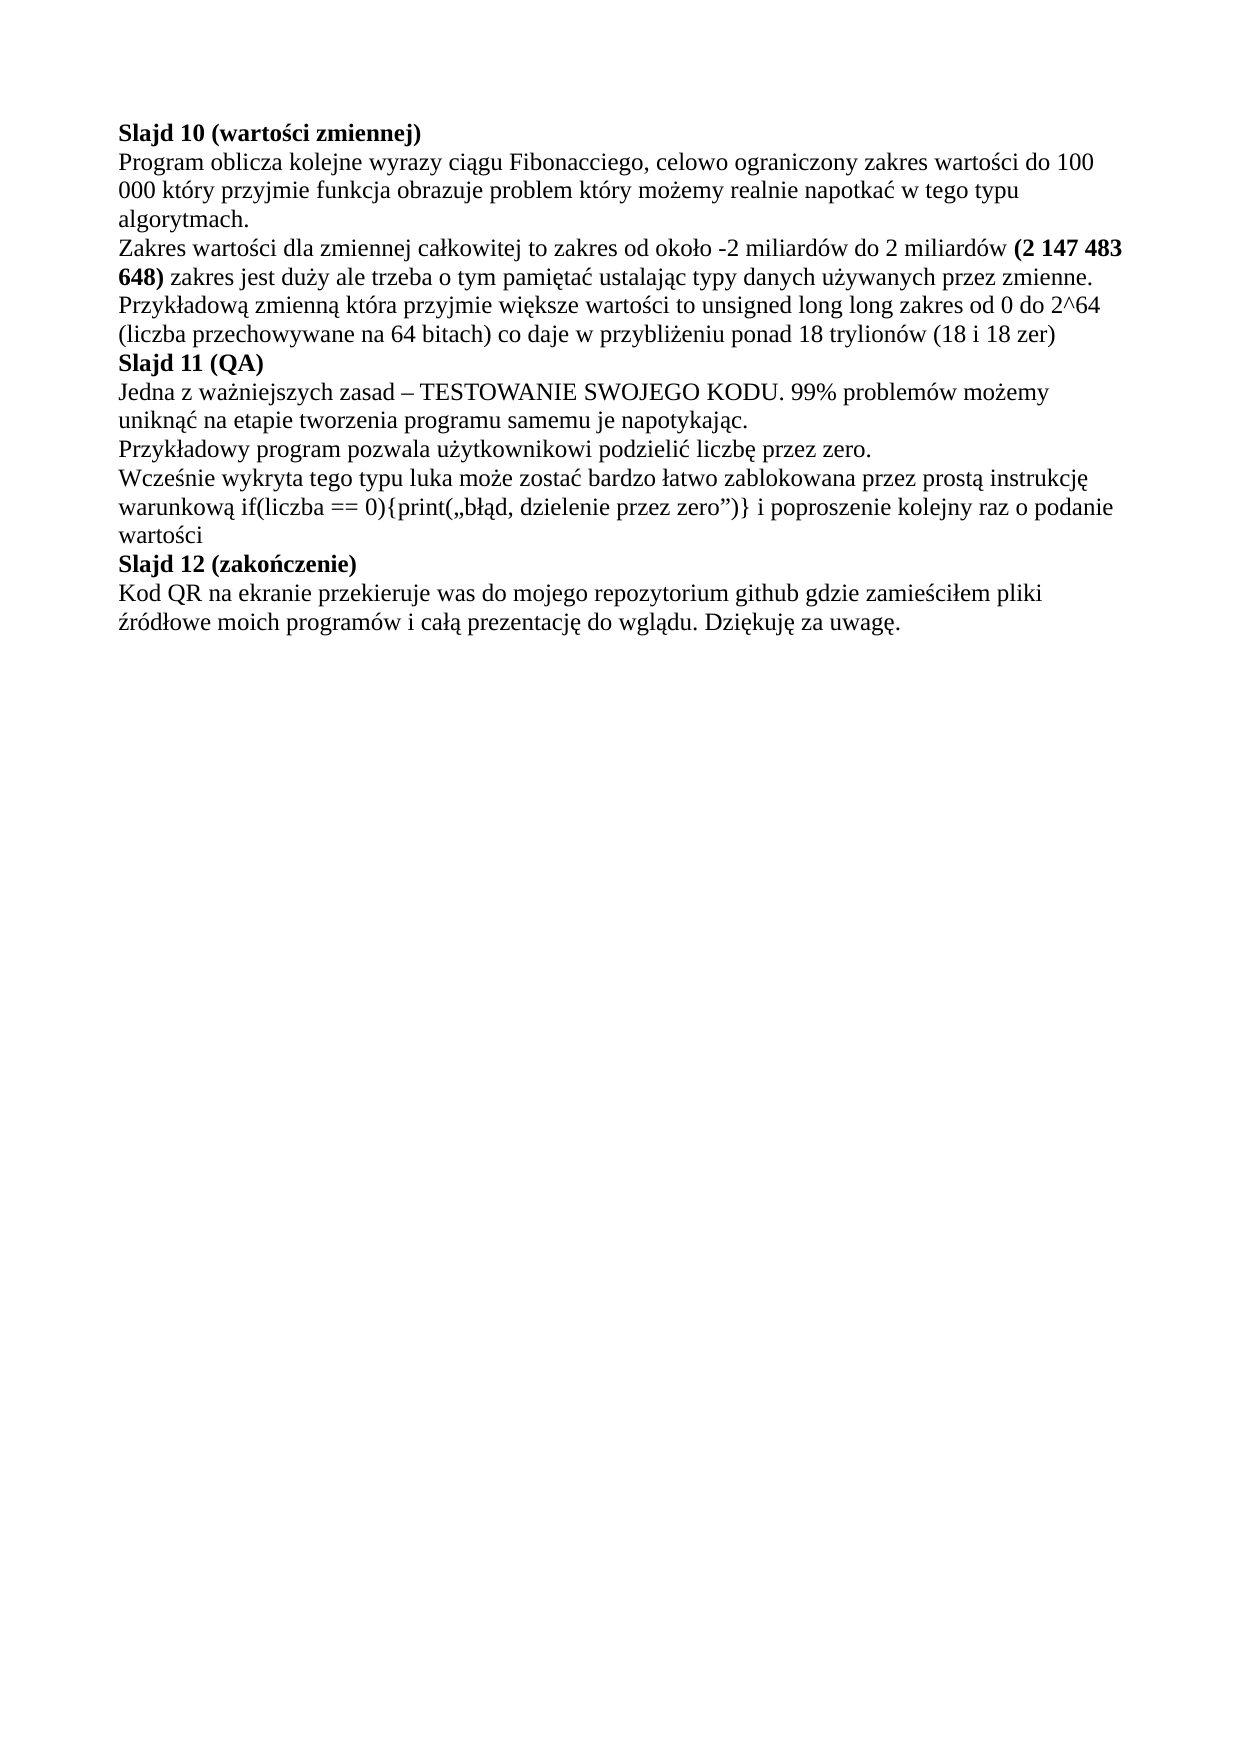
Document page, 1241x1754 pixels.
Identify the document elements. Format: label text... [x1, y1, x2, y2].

text Slajd 10 (wartości zmiennej) [118, 118, 1122, 147]
text Przykładowy program pozwala użytkownikowi podzielić liczbę przez zero. [118, 434, 1122, 463]
text Program oblicza kolejne wyrazy ciągu Fibonacciego, celowo ograniczony zakres wartości do 100 000 który przyjmie funkcja obrazuje problem który możemy realnie napotkać w tego typu algorytmach. [118, 147, 1122, 233]
text Kod QR na ekranie przekieruje was do mojego repozytorium github gdzie zamieściłem pliki źródłowe moich programów i całą prezentację do wglądu. Dziękuję za uwagę. [118, 578, 1122, 636]
text Wcześnie wykryta tego typu luka może zostać bardzo łatwo zablokowana przez prostą instrukcję warunkową if(liczba == 0){print(„błąd, dzielenie przez zero”)} i poproszenie kolejny raz o podanie wartości [118, 463, 1122, 549]
text Slajd 12 (zakończenie) [118, 549, 1122, 578]
text Slajd 11 (QA) [118, 348, 1122, 377]
text Zakres wartości dla zmiennej całkowitej to zakres od około -2 miliardów do 2 miliardów (2 147 483 648) zakres jest duży ale trzeba o tym pamiętać ustalając typy danych używanych przez zmienne. [118, 233, 1122, 291]
text Jedna z ważniejszych zasad – TESTOWANIE SWOJEGO KODU. 99% problemów możemy uniknąć na etapie tworzenia programu samemu je napotykając. [118, 377, 1122, 434]
text Przykładową zmienną która przyjmie większe wartości to unsigned long long zakres od 0 do 2^64 (liczba przechowywane na 64 bitach) co daje w przybliżeniu ponad 18 trylionów (18 i 18 zer) [118, 291, 1122, 348]
